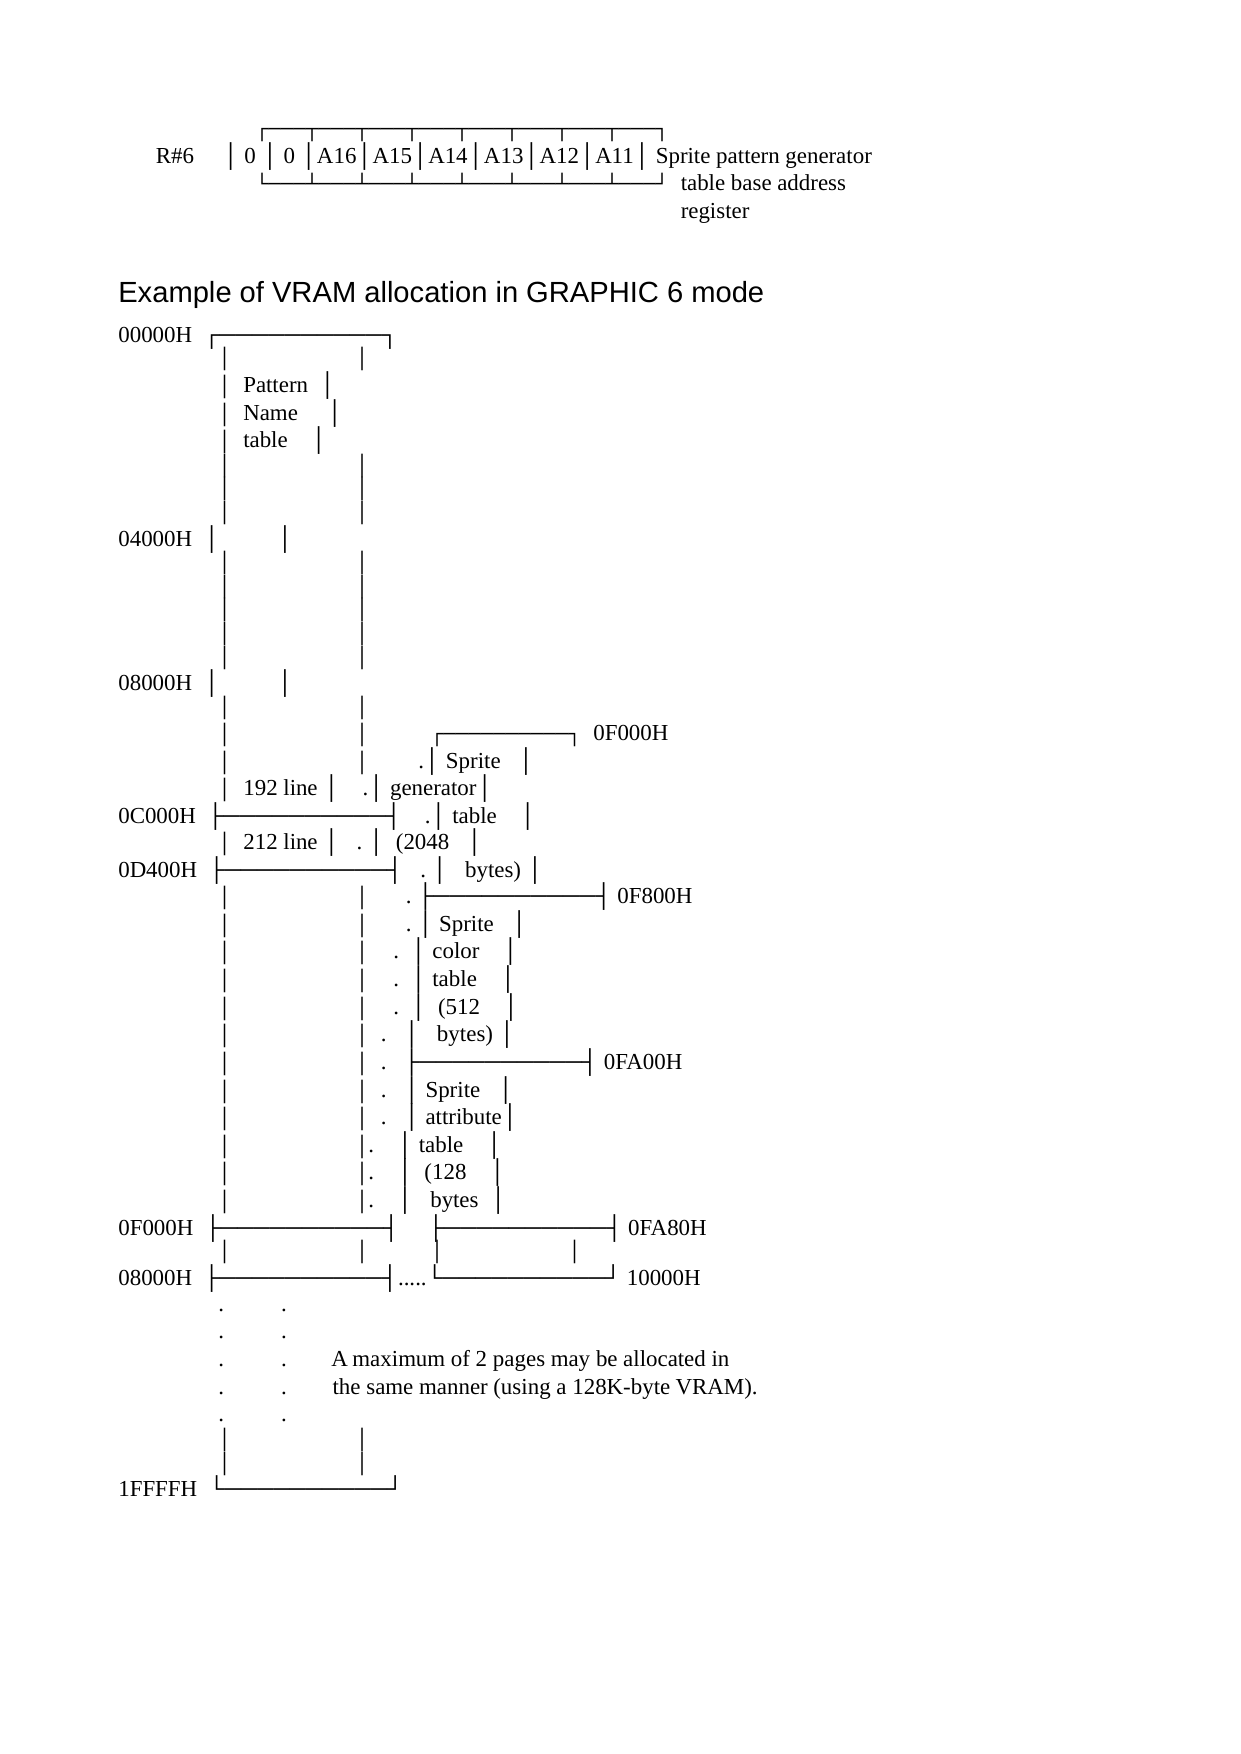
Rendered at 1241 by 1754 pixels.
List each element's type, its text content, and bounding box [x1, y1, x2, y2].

text │ │ . │ table │ [508, 965, 1122, 993]
text │ │ . │ color │ [118, 938, 417, 965]
text R#6 │ 0 │ 0 │A16│A15│A14│A13│A12│A11│ Sprite pattern generator [309, 142, 363, 169]
text │ │ . │ Sprite │ [426, 910, 518, 938]
text 0C000H ├──────────┤ .│ table │ [439, 802, 526, 828]
text │ 192 line │ .│ generator│ [332, 774, 375, 802]
text 08000H │ │ [285, 669, 1122, 696]
text │ │ ┌──────────┐ 0F000H [118, 719, 1122, 747]
text │ Pattern │ [328, 371, 1122, 398]
text register [118, 197, 1122, 224]
text │ │ . ├──────────┤ 0FA00H [412, 1048, 588, 1076]
text │ │ . │ color │ [419, 938, 509, 965]
text │ │ [225, 575, 361, 598]
text 08000H ├──────────┤.....└──────────┘ 10000H [118, 1264, 210, 1290]
text R#6 │ 0 │ 0 │A16│A15│A14│A13│A12│A11│ Sprite pattern generator [118, 142, 229, 169]
subtitle Example of VRAM allocation in GRAPHIC 6 mode [118, 275, 1122, 308]
text │ │ [118, 622, 1122, 646]
text . . A maximum of 2 pages may be allocated in [118, 1345, 1122, 1373]
text │ │ . │ (512 │ [511, 993, 1122, 1020]
text 0C000H ├──────────┤ .│ table │ [216, 802, 392, 828]
text 08000H ├──────────┤.....└──────────┘ 10000H [212, 1264, 388, 1290]
text R#6 │ 0 │ 0 │A16│A15│A14│A13│A12│A11│ Sprite pattern generator [588, 142, 640, 169]
text │ │. │ (128 │ [405, 1158, 496, 1186]
text . . [118, 1318, 1122, 1345]
text R#6 │ 0 │ 0 │A16│A15│A14│A13│A12│A11│ Sprite pattern generator [365, 142, 419, 169]
text │ 212 line │ . │ (2048 │ [475, 828, 1122, 856]
text 0D400H ├──────────┤ . │ bytes) │ [217, 856, 393, 882]
text │ │. │ bytes │ [118, 1186, 403, 1214]
text │ │ [118, 477, 1122, 501]
text R#6 │ 0 │ 0 │A16│A15│A14│A13│A12│A11│ Sprite pattern generator [532, 142, 586, 169]
text │ │ . │ (512 │ [419, 993, 509, 1020]
text │ │ [362, 696, 1122, 719]
text 0D400H ├──────────┤ . │ bytes) │ [440, 856, 533, 882]
text │ 192 line │ .│ generator│ [377, 774, 483, 802]
text 0F000H ├──────────┤ ├──────────┤ 0FA80H [436, 1214, 613, 1240]
text │ Name │ [118, 398, 1122, 426]
text │ │ . ├──────────┤ 0F800H [604, 882, 1122, 910]
text │ │ . │ Sprite │ [412, 1076, 504, 1103]
text │ │ . │ Sprite │ [118, 1076, 410, 1103]
text │ 212 line │ . │ (2048 │ [377, 828, 473, 856]
text │ │. │ (128 │ [498, 1158, 1122, 1186]
text │ │ │ │ [118, 1240, 1122, 1264]
text │ │ [362, 1452, 1122, 1475]
text 08000H │ │ [118, 669, 210, 696]
text │ │ [118, 575, 224, 598]
text │ │. │ table │ [495, 1131, 1122, 1158]
text 0F000H ├──────────┤ ├──────────┤ 0FA80H [615, 1214, 1122, 1240]
text 0D400H ├──────────┤ . │ bytes) │ [535, 856, 1122, 882]
text 0F000H ├──────────┤ ├──────────┤ 0FA80H [118, 1214, 211, 1240]
text │ │ . │ attribute│ [510, 1103, 1122, 1131]
text │ │ . │ bytes) │ [507, 1020, 1122, 1048]
text │ │ [118, 696, 224, 719]
text │ │ . │ Sprite │ [118, 910, 424, 938]
text │ │ [225, 696, 361, 719]
text │ 192 line │ .│ generator│ [118, 774, 330, 802]
text │ │ . │ attribute│ [118, 1103, 410, 1131]
text 0C000H ├──────────┤ .│ table │ [394, 802, 437, 828]
text │ │ . │ color │ [511, 938, 1122, 965]
text 0C000H ├──────────┤ .│ table │ [528, 802, 1122, 828]
text │ │ [362, 646, 1122, 669]
text │ │ .│ Sprite │ [432, 747, 524, 774]
text │ │. │ (128 │ [118, 1158, 403, 1186]
text │ │ [362, 575, 1122, 598]
text │ │ [118, 347, 1122, 371]
text R#6 │ 0 │ 0 │A16│A15│A14│A13│A12│A11│ Sprite pattern generator [476, 142, 530, 169]
text │ 212 line │ . │ (2048 │ [332, 828, 375, 856]
text │ │ . ├──────────┤ 0FA00H [590, 1048, 1122, 1076]
text 0F000H ├──────────┤ ├──────────┤ 0FA80H [213, 1214, 390, 1240]
text 04000H │ │ [118, 525, 210, 551]
text ┌───┬───┬───┬───┬───┬───┬───┬───┐ [118, 118, 1122, 142]
text │ │ . │ (512 │ [118, 993, 417, 1020]
text . . [118, 1400, 1122, 1428]
text │ │ [225, 646, 361, 669]
text 04000H │ │ [212, 525, 283, 551]
text │ │. │ bytes │ [499, 1186, 1122, 1214]
text │ │ [118, 646, 224, 669]
text 0D400H ├──────────┤ . │ bytes) │ [395, 856, 438, 882]
text │ │ . │ attribute│ [412, 1103, 508, 1131]
text │ │ [118, 454, 224, 477]
text │ │ [118, 501, 1122, 525]
text 08000H │ │ [212, 669, 283, 696]
text │ │ [225, 1452, 361, 1475]
text R#6 │ 0 │ 0 │A16│A15│A14│A13│A12│A11│ Sprite pattern generator [421, 142, 474, 169]
text │ Pattern │ [118, 371, 326, 398]
text │ │. │ table │ [118, 1131, 403, 1158]
text │ 192 line │ .│ generator│ [485, 774, 1122, 802]
text . . [118, 1290, 1122, 1318]
text │ │ . │ bytes) │ [118, 1020, 410, 1048]
text 1FFFFH └──────────┘ [118, 1475, 1122, 1502]
text │ │. │ table │ [405, 1131, 493, 1158]
text │ 212 line │ . │ (2048 │ [118, 828, 330, 856]
text │ │ [118, 598, 1122, 622]
text 0D400H ├──────────┤ . │ bytes) │ [118, 856, 215, 882]
text . . the same manner (using a 128K-byte VRAM). [118, 1373, 1122, 1400]
text │ │ [362, 454, 1122, 477]
text 00000H ┌──────────┐ [118, 321, 1122, 347]
text │ │ . │ bytes) │ [412, 1020, 505, 1048]
text │ │ [118, 551, 1122, 575]
text │ │ . ├──────────┤ 0FA00H [118, 1048, 410, 1076]
text │ │. │ bytes │ [405, 1186, 497, 1214]
text 0C000H ├──────────┤ .│ table │ [118, 802, 214, 828]
text │ │ . ├──────────┤ 0F800H [118, 882, 424, 910]
text │ │ .│ Sprite │ [118, 747, 430, 774]
text │ │ . │ table │ [419, 965, 506, 993]
text │ │ . │ Sprite │ [506, 1076, 1122, 1103]
text │ │ .│ Sprite │ [526, 747, 1122, 774]
text │ table │ [319, 426, 1122, 454]
text └───┴───┴───┴───┴───┴───┴───┴───┘ table base address [118, 169, 1122, 197]
text 0F000H ├──────────┤ ├──────────┤ 0FA80H [392, 1214, 434, 1240]
text 04000H │ │ [285, 525, 1122, 551]
text 08000H ├──────────┤.....└──────────┘ 10000H [390, 1264, 1122, 1290]
text │ │ [225, 454, 361, 477]
text │ table │ [118, 426, 317, 454]
text │ │ . │ table │ [118, 965, 417, 993]
text │ │ [118, 1452, 224, 1475]
text │ │ . ├──────────┤ 0F800H [426, 882, 602, 910]
text │ │ [118, 1428, 1122, 1452]
text R#6 │ 0 │ 0 │A16│A15│A14│A13│A12│A11│ Sprite pattern generator [642, 142, 1122, 169]
text │ │ . │ Sprite │ [520, 910, 1122, 938]
